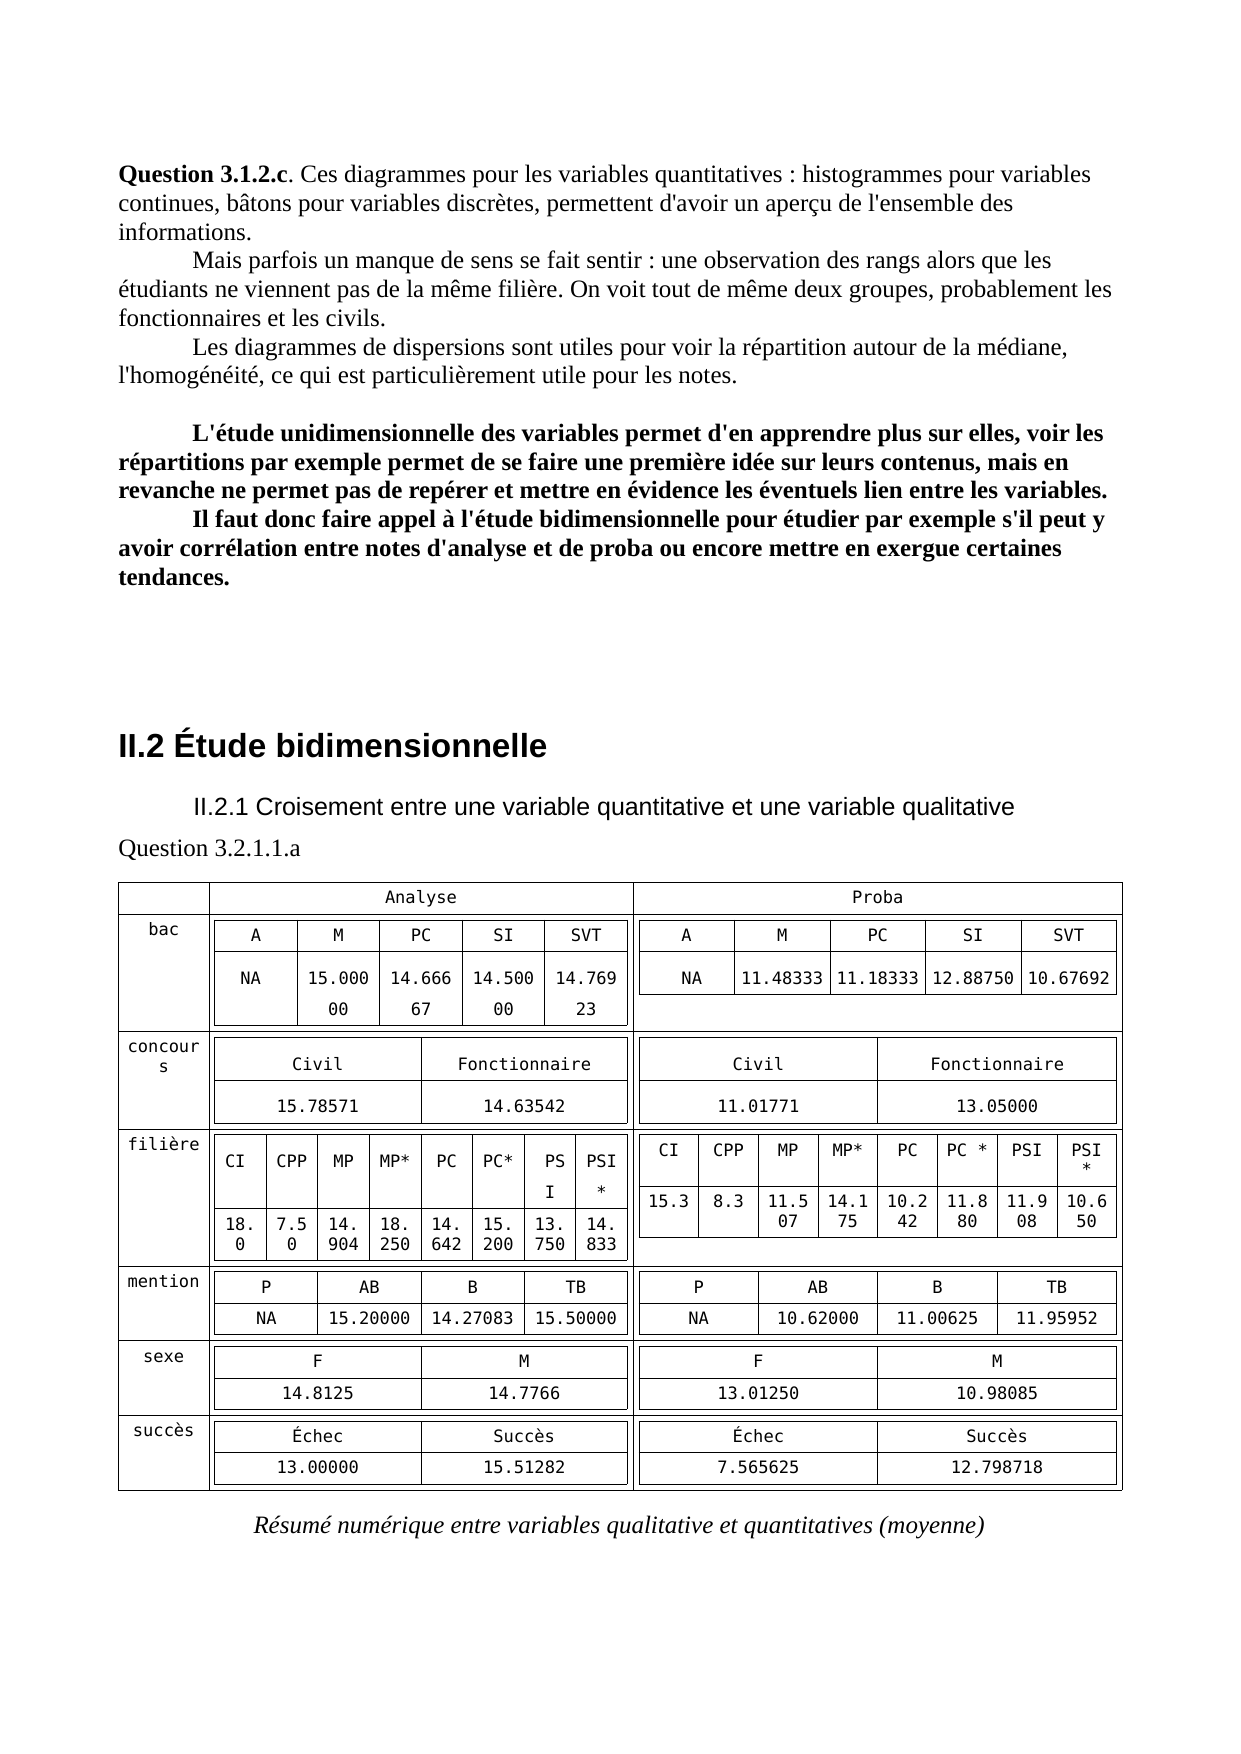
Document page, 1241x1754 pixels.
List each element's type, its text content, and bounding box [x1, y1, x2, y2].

table_cell 11.01771 [640, 1081, 877, 1122]
text Résumé numérique entre variables qualitative et quantitatives (moyenne) [118, 1510, 1122, 1538]
table_cell [210, 915, 633, 1031]
table_cell succès [119, 1416, 209, 1490]
table_header M [878, 1347, 1116, 1378]
table_cell 14.175 [819, 1187, 877, 1237]
table_cell 11.908 [998, 1187, 1057, 1237]
table_cell 11.18333 [831, 952, 925, 994]
table_header PC [380, 921, 462, 951]
subtitle II.2 Étude bidimensionnelle [118, 726, 1122, 765]
subtitle II.2.1 Croisement entre une variable quantitative et une variable qualitative [118, 792, 1122, 821]
table_cell 10.98085 [878, 1379, 1116, 1409]
table_cell 7.50 [267, 1209, 317, 1260]
table_header PSI [998, 1135, 1057, 1186]
table_header P [215, 1272, 317, 1303]
table_cell 14.50000 [463, 952, 544, 1025]
table_cell [634, 1267, 1122, 1340]
table_header Analyse [210, 883, 633, 914]
text Il faut donc faire appel à l'étude bidimensionnelle pour étudier par exemple s'il peut y avoir corrélation entre notes d'analyse et de proba ou encore mettre en exergue certaines tendances. [118, 504, 1122, 591]
table_header MP [759, 1135, 818, 1186]
table_cell 14.8125 [215, 1379, 421, 1409]
table_header PC* [473, 1135, 524, 1208]
text Question 3.2.1.1.a [118, 833, 1122, 862]
table_header PC * [938, 1135, 997, 1186]
table_header B [878, 1272, 997, 1303]
table_header Civil [640, 1038, 877, 1080]
table_cell 10.62000 [759, 1304, 877, 1334]
table_cell 15.51282 [422, 1453, 627, 1484]
table_header PSI [525, 1135, 575, 1208]
table_header F [215, 1347, 421, 1378]
table_header Succès [422, 1422, 627, 1452]
table_header SI [463, 921, 544, 951]
table_cell 10.242 [878, 1187, 937, 1237]
table_cell 13.750 [525, 1209, 575, 1260]
table_cell 13.05000 [878, 1081, 1116, 1122]
table_cell 14.66667 [380, 952, 462, 1025]
table_header [119, 883, 209, 914]
text Les diagrammes de dispersions sont utiles pour voir la répartition autour de la médiane, l'homogénéité, ce qui est particulièrement utile pour les notes. [118, 332, 1122, 389]
table_header AB [759, 1272, 877, 1303]
table_header MP* [370, 1135, 421, 1208]
table_cell 15.200 [473, 1209, 524, 1260]
table_header PSI* [576, 1135, 627, 1208]
table_header A [215, 921, 297, 951]
table_header Proba [634, 883, 1122, 914]
table_header PC [878, 1135, 937, 1186]
table_cell 11.507 [759, 1187, 818, 1237]
table_header AB [318, 1272, 421, 1303]
table_cell 15.78571 [215, 1081, 421, 1122]
table_header M [422, 1347, 627, 1378]
table_header PC [831, 921, 925, 951]
table_cell [634, 1130, 1122, 1266]
table_header M [735, 921, 830, 951]
table_cell [634, 915, 1122, 1031]
table_header Fonctionnaire [878, 1038, 1116, 1080]
table_header PSI * [1058, 1135, 1116, 1186]
table_cell [210, 1341, 633, 1415]
table_header SI [926, 921, 1021, 951]
text Mais parfois un manque de sens se fait sentir : une observation des rangs alors que les étudiants ne viennent pas de la même filière. On voit tout de même deux groupes, probablement les fonctionnaires et les civils. [118, 246, 1122, 332]
table_cell NA [215, 1304, 317, 1334]
table_header SVT [1022, 921, 1116, 951]
table_cell mention [119, 1267, 209, 1340]
table_header Fonctionnaire [422, 1038, 627, 1080]
text L'étude unidimensionnelle des variables permet d'en apprendre plus sur elles, voir les répartitions par exemple permet de se faire une première idée sur leurs contenus, mais en revanche ne permet pas de repérer et mettre en évidence les éventuels lien entre les variables. [118, 418, 1122, 504]
table_cell 18.0 [215, 1209, 266, 1260]
text Question 3.1.2.c. Ces diagrammes pour les variables quantitatives : histogrammes pour variables continues, bâtons pour variables discrètes, permettent d'avoir un aperçu de l'ensemble des informations. [118, 159, 1122, 246]
table_cell NA [640, 952, 734, 994]
table_header CPP [267, 1135, 317, 1208]
table_cell sexe [119, 1341, 209, 1415]
table_header CI [215, 1135, 266, 1208]
table_header CPP [699, 1135, 758, 1186]
table_cell 14.7766 [422, 1379, 627, 1409]
table_cell 11.880 [938, 1187, 997, 1237]
table_cell 7.565625 [640, 1453, 877, 1484]
table_cell 14.904 [318, 1209, 369, 1260]
table_header F [640, 1347, 877, 1378]
table_header Échec [640, 1422, 877, 1452]
table_cell 8.3 [699, 1187, 758, 1237]
table_header B [422, 1272, 524, 1303]
table_cell [210, 1130, 633, 1266]
table_cell 14.27083 [422, 1304, 524, 1334]
table_cell 15.20000 [318, 1304, 421, 1334]
table_cell [210, 1416, 633, 1490]
table_cell 13.01250 [640, 1379, 877, 1409]
table_header A [640, 921, 734, 951]
table_header PC [422, 1135, 472, 1208]
table_header M [298, 921, 379, 951]
table_cell 14.63542 [422, 1081, 627, 1122]
table_cell 15.3 [640, 1187, 698, 1237]
table_cell [634, 1032, 1122, 1128]
table_cell 14.76923 [545, 952, 627, 1025]
table_cell [210, 1032, 633, 1128]
table_cell 10.650 [1058, 1187, 1116, 1237]
table_cell NA [215, 952, 297, 1025]
table_cell 18.250 [370, 1209, 421, 1260]
table_cell 11.00625 [878, 1304, 997, 1334]
table_cell 11.95952 [998, 1304, 1116, 1334]
table_header P [640, 1272, 758, 1303]
table_header SVT [545, 921, 627, 951]
table_cell concours [119, 1032, 209, 1128]
table_header TB [998, 1272, 1116, 1303]
table_cell [634, 1341, 1122, 1415]
table_header TB [525, 1272, 627, 1303]
table_cell bac [119, 915, 209, 1031]
table_cell 10.67692 [1022, 952, 1116, 994]
table_cell 14.642 [422, 1209, 472, 1260]
table_cell [634, 1416, 1122, 1490]
table_header CI [640, 1135, 698, 1186]
table_header MP* [819, 1135, 877, 1186]
table_header MP [318, 1135, 369, 1208]
table_cell 12.88750 [926, 952, 1021, 994]
table_cell 14.833 [576, 1209, 627, 1260]
table_cell [210, 1267, 633, 1340]
table_cell 12.798718 [878, 1453, 1116, 1484]
table_cell 11.48333 [735, 952, 830, 994]
table_header Échec [215, 1422, 421, 1452]
table_cell filière [119, 1130, 209, 1266]
table_cell 15.00000 [298, 952, 379, 1025]
table_header Succès [878, 1422, 1116, 1452]
table_cell NA [640, 1304, 758, 1334]
table_header Civil [215, 1038, 421, 1080]
table_cell 13.00000 [215, 1453, 421, 1484]
table_cell 15.50000 [525, 1304, 627, 1334]
